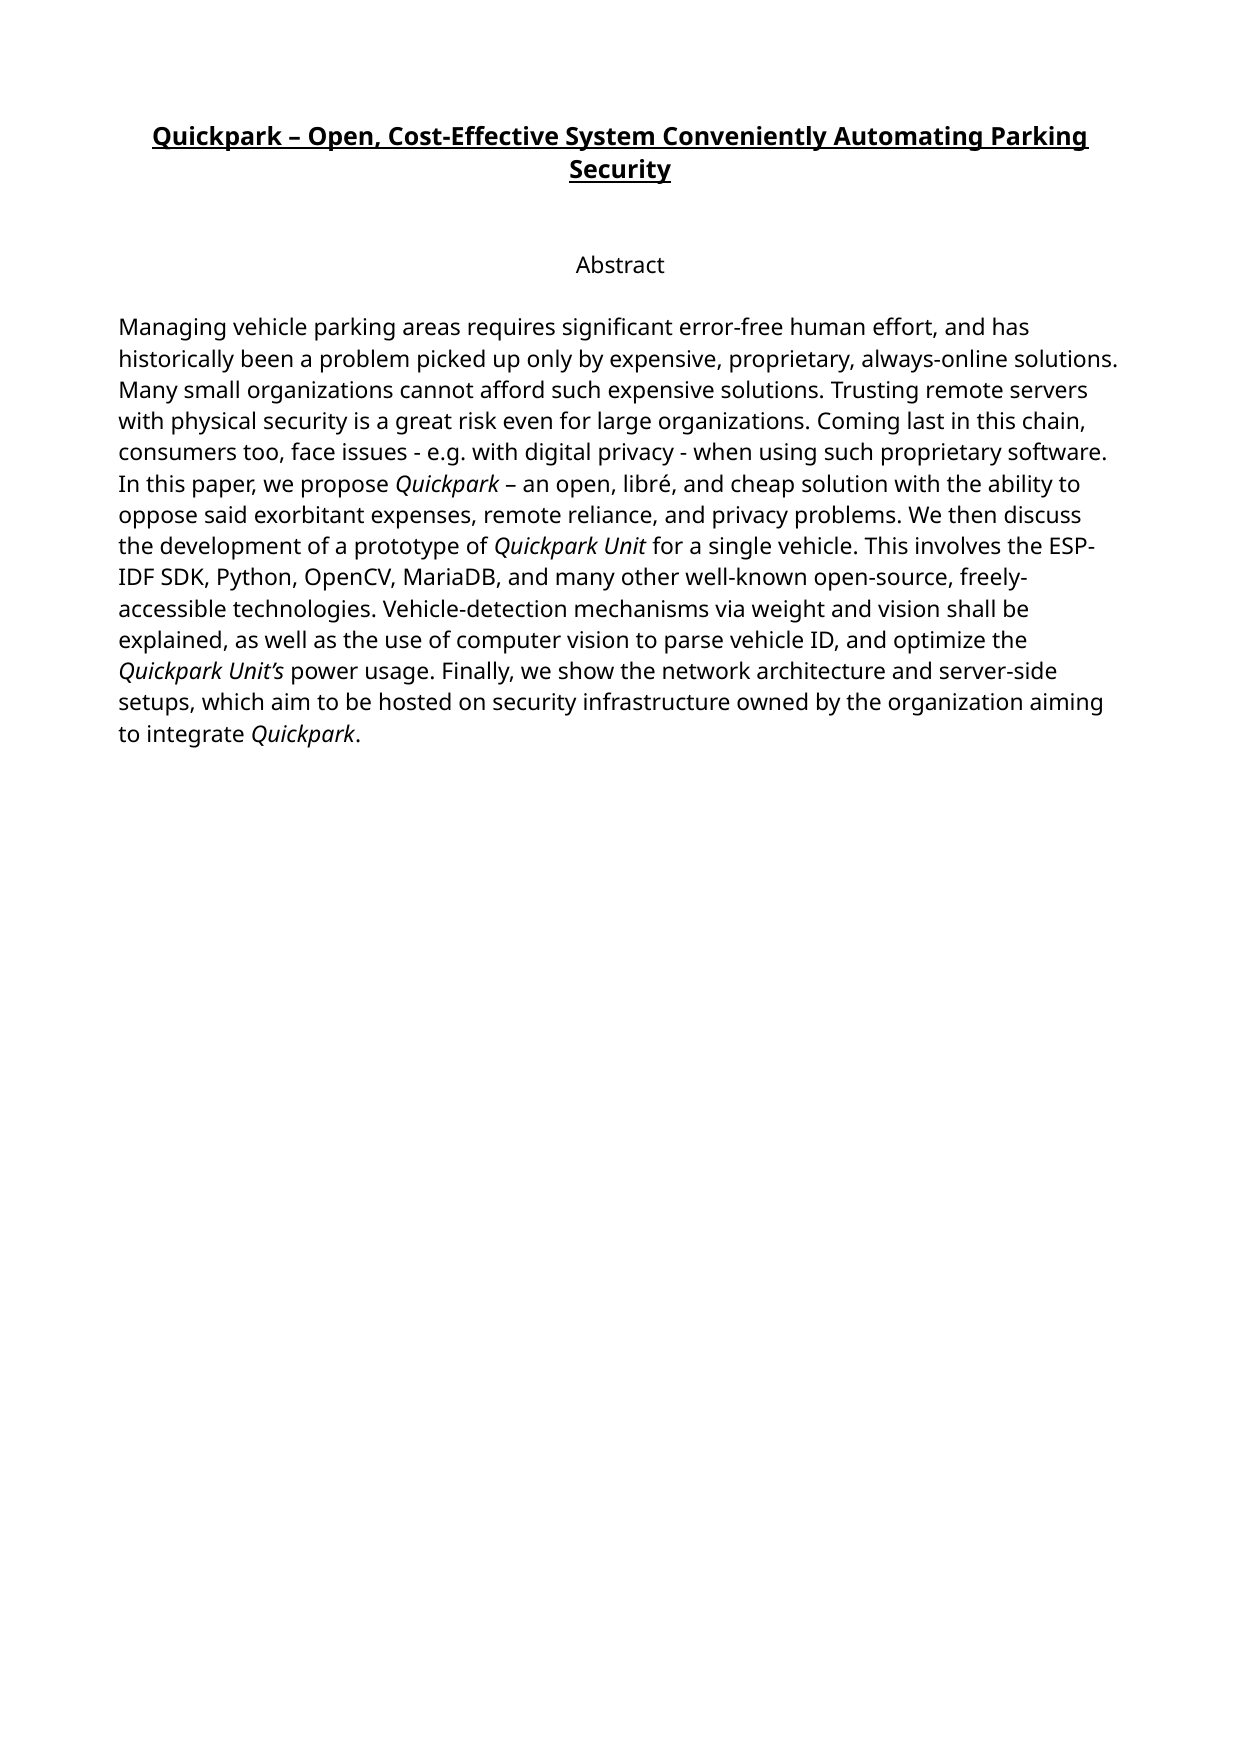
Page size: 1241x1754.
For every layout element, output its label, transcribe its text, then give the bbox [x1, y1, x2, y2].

text Abstract [118, 249, 1122, 280]
text Managing vehicle parking areas requires significant error-free human effort, and has historically been a problem picked up only by expensive, proprietary, always-online solutions. Many small organizations cannot afford such expensive solutions. Trusting remote servers with physical security is a great risk even for large organizations. Coming last in this chain, consumers too, face issues - e.g. with digital privacy - when using such proprietary software. In this paper, we propose Quickpark – an open, libré, and cheap solution with the ability to oppose said exorbitant expenses, remote reliance, and privacy problems. We then discuss the development of a prototype of Quickpark Unit for a single vehicle. This involves the ESP-IDF SDK, Python, OpenCV, MariaDB, and many other well-known open-source, freely-accessible technologies. Vehicle-detection mechanisms via weight and vision shall be explained, as well as the use of computer vision to parse vehicle ID, and optimize the Quickpark Unit’s power usage. Finally, we show the network architecture and server-side setups, which aim to be hosted on security infrastructure owned by the organization aiming to integrate Quickpark. [118, 311, 1122, 749]
text Quickpark – Open, Cost-Effective System Conveniently Automating Parking Security [118, 118, 1122, 186]
